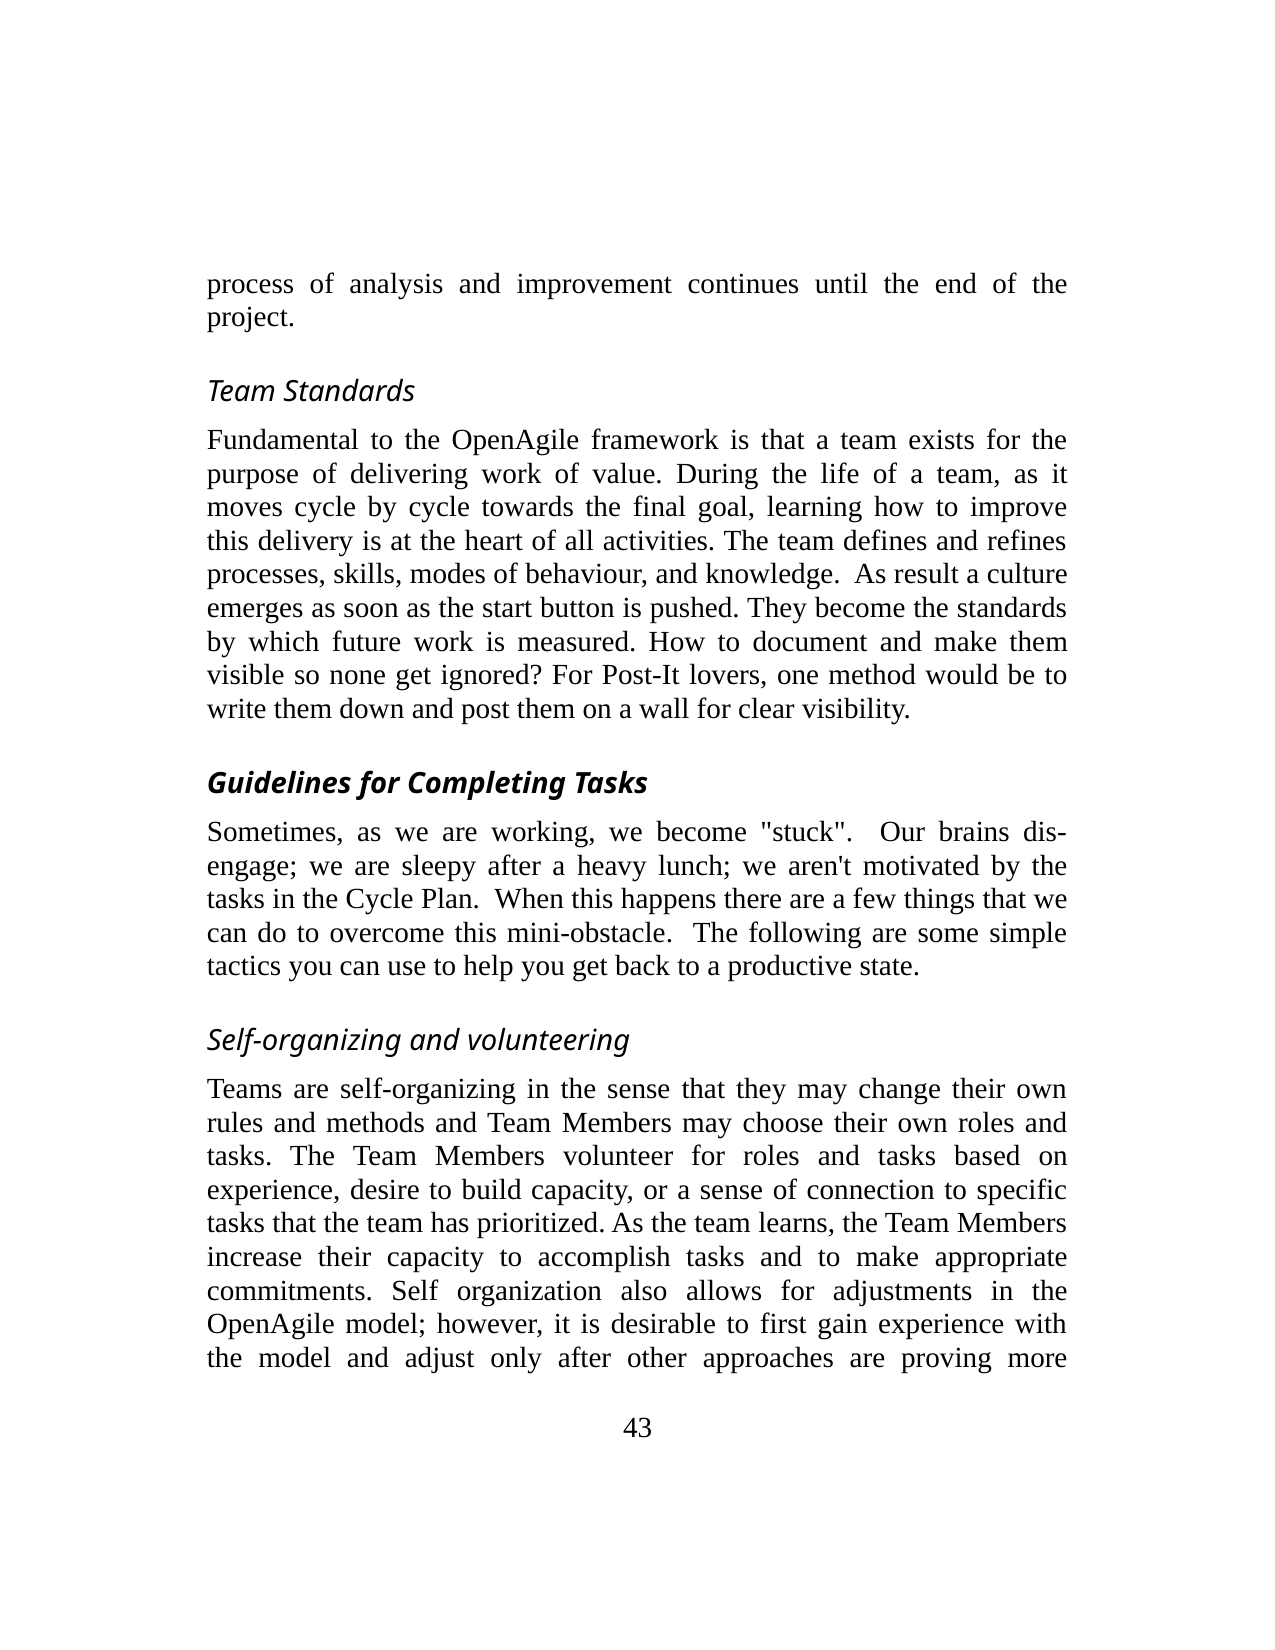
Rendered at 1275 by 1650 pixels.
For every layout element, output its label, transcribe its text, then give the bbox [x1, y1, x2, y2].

subtitle Self-organizing and volunteering [207, 1019, 1068, 1059]
text Fundamental to the OpenAgile framework is that a team exists for the purpose of delivering work of value. During the life of a team, as it moves cycle by cycle towards the final goal, learning how to improve this delivery is at the heart of all activities. The team defines and refines processes, skills, modes of behaviour, and knowledge. As result a culture emerges as soon as the start button is pushed. They become the standards by which future work is measured. How to document and make them visible so none get ignored? For Post-It lovers, one method would be to write them down and post them on a wall for clear visibility. [207, 422, 1068, 724]
text process of analysis and improvement continues until the end of the project. [207, 266, 1068, 333]
subtitle Guidelines for Completing Tasks [207, 762, 1068, 802]
text Teams are self-organizing in the sense that they may change their own rules and methods and Team Members may choose their own roles and tasks. The Team Members volunteer for roles and tasks based on experience, desire to build capacity, or a sense of connection to specific tasks that the team has prioritized. As the team learns, the Team Members increase their capacity to accomplish tasks and to make appropriate commitments. Self organization also allows for adjustments in the OpenAgile model; however, it is desirable to first gain experience with the model and adjust only after other approaches are proving more [207, 1071, 1068, 1373]
text Sometimes, as we are working, we become "stuck". Our brains dis-engage; we are sleepy after a heavy lunch; we aren't motivated by the tasks in the Cycle Plan. When this happens there are a few things that we can do to overcome this mini-obstacle. The following are some simple tactics you can use to help you get back to a productive state. [207, 814, 1068, 982]
subtitle Team Standards [207, 370, 1068, 410]
